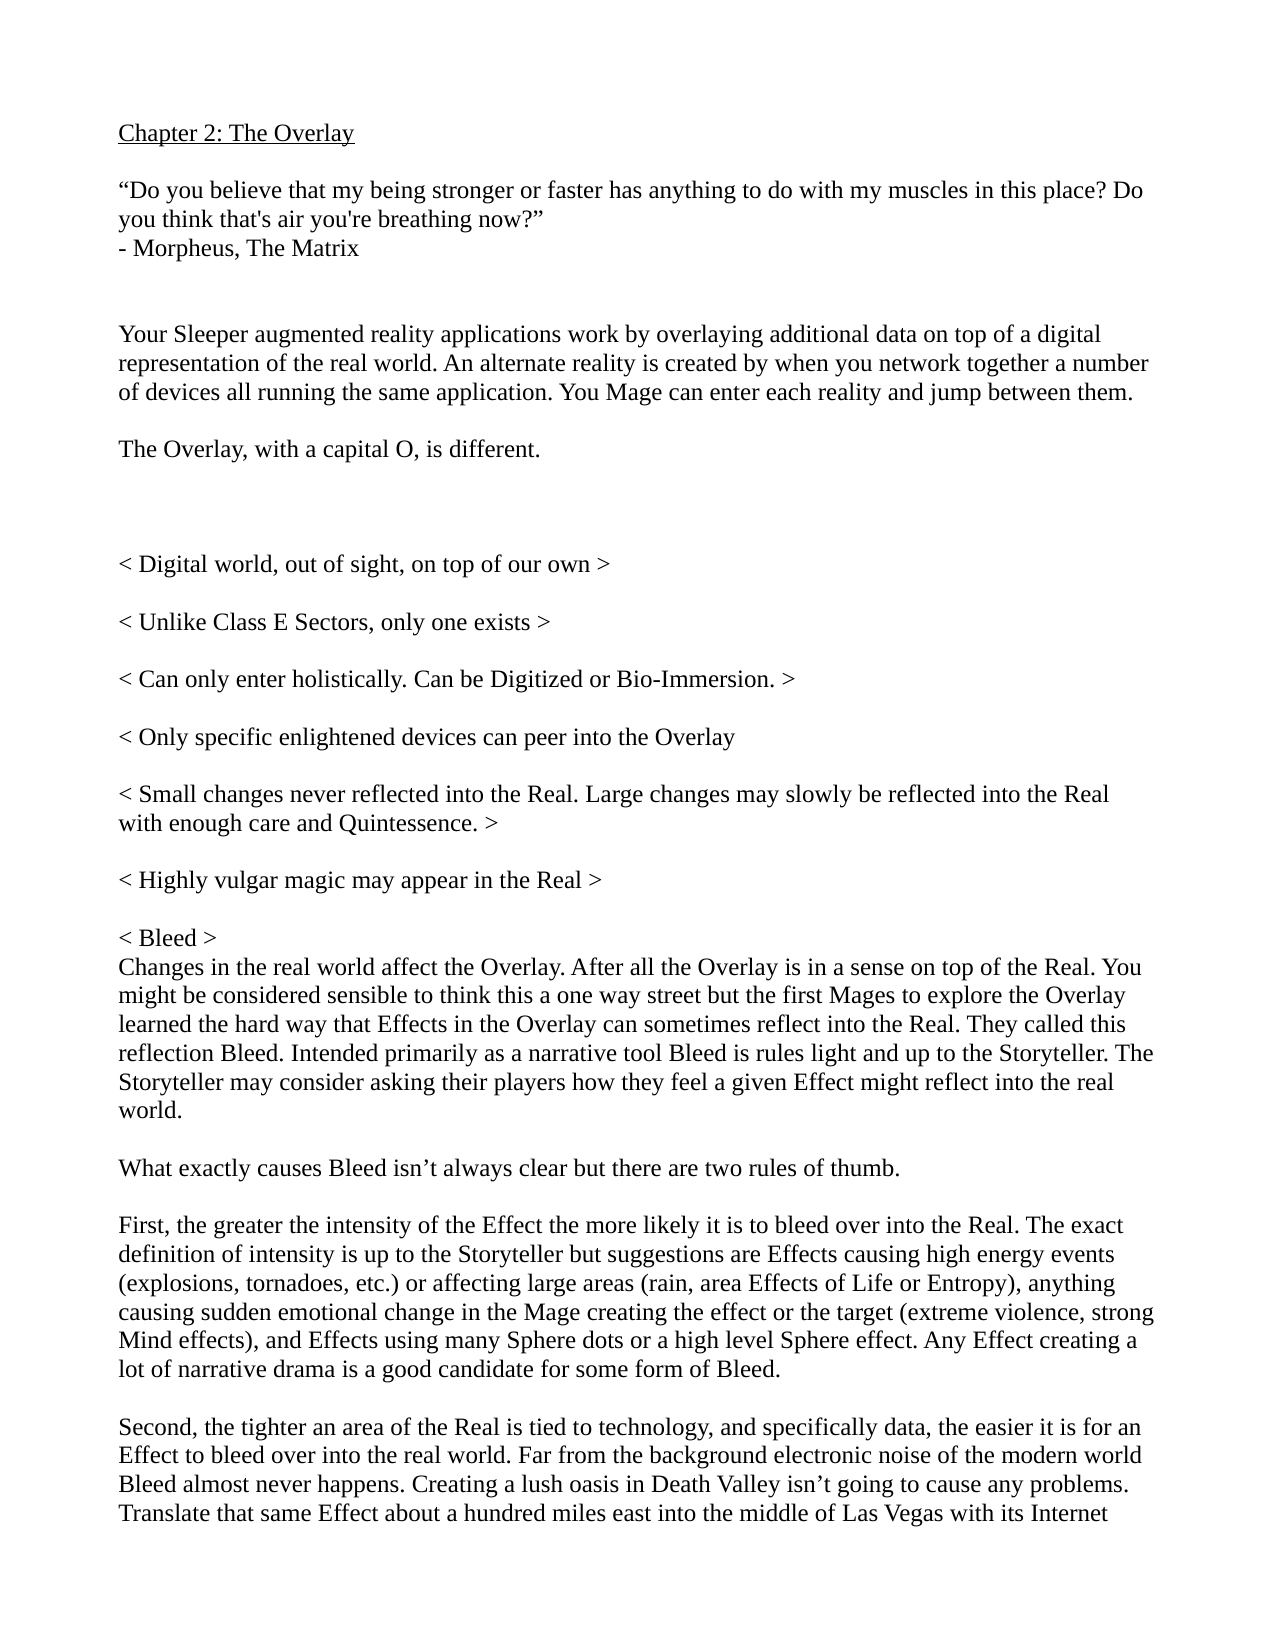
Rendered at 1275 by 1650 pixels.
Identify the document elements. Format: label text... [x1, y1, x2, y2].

text The Overlay, with a capital O, is different. [118, 434, 1157, 463]
text Your Sleeper augmented reality applications work by overlaying additional data on top of a digital representation of the real world. An alternate reality is created by when you network together a number of devices all running the same application. You Mage can enter each reality and jump between them. [118, 319, 1157, 406]
text < Small changes never reflected into the Real. Large changes may slowly be reflected into the Real with enough care and Quintessence. > [118, 779, 1157, 837]
text < Can only enter holistically. Can be Digitized or Bio-Immersion. > [118, 664, 1157, 693]
text Chapter 2: The Overlay [118, 118, 1157, 147]
text - Morpheus, The Matrix [118, 233, 1157, 262]
text < Digital world, out of sight, on top of our own > [118, 549, 1157, 578]
text Second, the tighter an area of the Real is tied to technology, and specifically data, the easier it is for an Effect to bleed over into the real world. Far from the background electronic noise of the modern world Bleed almost never happens. Creating a lush oasis in Death Valley isn’t going to cause any problems. Translate that same Effect about a hundred miles east into the middle of Las Vegas with its Internet [118, 1412, 1157, 1527]
text < Only specific enlightened devices can peer into the Overlay [118, 722, 1157, 751]
text What exactly causes Bleed isn’t always clear but there are two rules of thumb. [118, 1153, 1157, 1182]
text First, the greater the intensity of the Effect the more likely it is to bleed over into the Real. The exact definition of intensity is up to the Storyteller but suggestions are Effects causing high energy events (explosions, tornadoes, etc.) or affecting large areas (rain, area Effects of Life or Entropy), anything causing sudden emotional change in the Mage creating the effect or the target (extreme violence, strong Mind effects), and Effects using many Sphere dots or a high level Sphere effect. Any Effect creating a lot of narrative drama is a good candidate for some form of Bleed. [118, 1211, 1157, 1383]
text “Do you believe that my being stronger or faster has anything to do with my muscles in this place? Do you think that's air you're breathing now?” [118, 176, 1157, 233]
text < Unlike Class E Sectors, only one exists > [118, 607, 1157, 636]
text < Highly vulgar magic may appear in the Real > [118, 866, 1157, 894]
text < Bleed > [118, 923, 1157, 952]
text Changes in the real world affect the Overlay. After all the Overlay is in a sense on top of the Real. You might be considered sensible to think this a one way street but the first Mages to explore the Overlay learned the hard way that Effects in the Overlay can sometimes reflect into the Real. They called this reflection Bleed. Intended primarily as a narrative tool Bleed is rules light and up to the Storyteller. The Storyteller may consider asking their players how they feel a given Effect might reflect into the real world. [118, 952, 1157, 1124]
